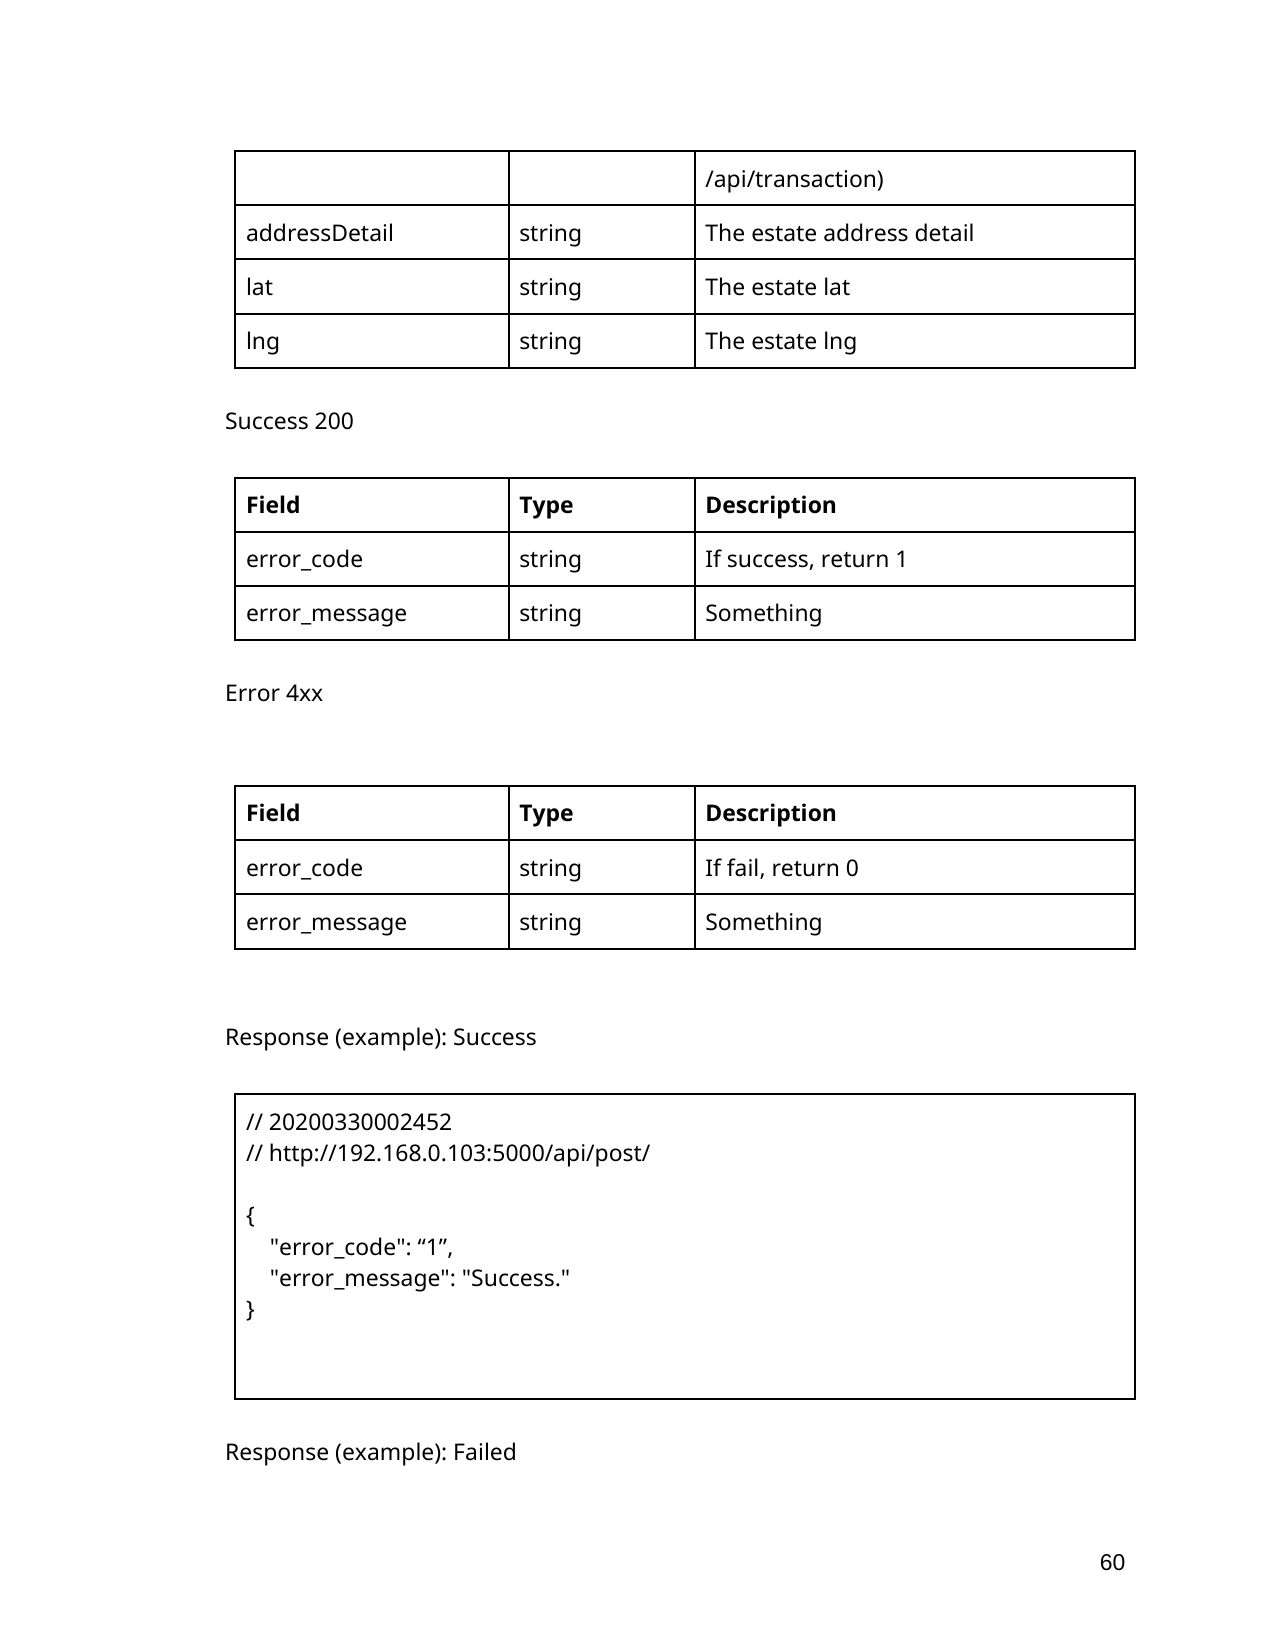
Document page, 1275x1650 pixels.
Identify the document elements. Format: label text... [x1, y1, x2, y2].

table_cell lng [236, 315, 508, 367]
table_cell If fail, return 0 [696, 841, 1134, 893]
table_cell [236, 152, 508, 204]
table_cell string [510, 895, 694, 947]
table_header Type [510, 479, 694, 531]
table_cell error_code [236, 841, 508, 893]
table_cell error_message [236, 587, 508, 639]
table_cell string [510, 533, 694, 585]
table_cell string [510, 315, 694, 367]
table_cell addressDetail [236, 206, 508, 258]
table_cell error_code [236, 533, 508, 585]
table_cell string [510, 206, 694, 258]
table_cell If success, return 1 [696, 533, 1134, 585]
table_cell error_message [236, 895, 508, 947]
table_header Description [696, 479, 1134, 531]
table_header Description [696, 787, 1134, 839]
table_cell The estate lat [696, 260, 1134, 312]
text Response (example): Success [225, 1021, 1125, 1053]
table_cell string [510, 260, 694, 312]
table_cell string [510, 587, 694, 639]
text Response (example): Failed [225, 1435, 1125, 1467]
text Success 200 [225, 405, 1125, 436]
text Error 4xx [225, 677, 1125, 708]
table_header // 20200330002452 // http://192.168.0.103:5000/api/post/ { "error_code": “1”, "error_message": "Success." } [236, 1095, 1134, 1397]
table_header Field [236, 787, 508, 839]
table_cell string [510, 841, 694, 893]
table_header Field [236, 479, 508, 531]
table_cell Something [696, 587, 1134, 639]
table_cell The estate lng [696, 315, 1134, 367]
table_cell The estate address detail [696, 206, 1134, 258]
table_cell [510, 152, 694, 204]
table_cell Something [696, 895, 1134, 947]
table_cell lat [236, 260, 508, 312]
table_header Type [510, 787, 694, 839]
table_cell /api/transaction) [696, 152, 1134, 204]
